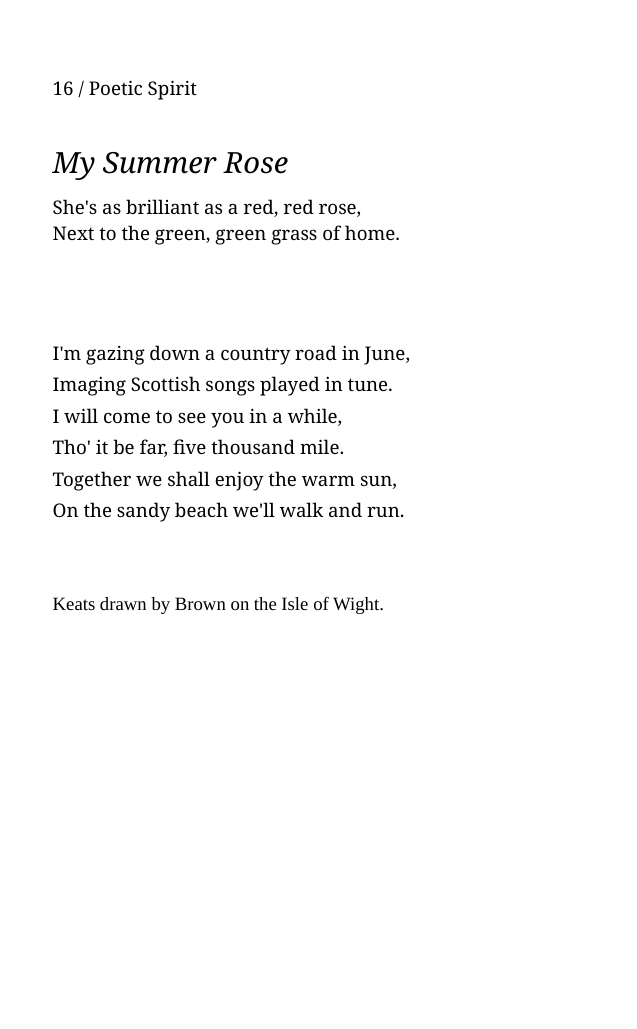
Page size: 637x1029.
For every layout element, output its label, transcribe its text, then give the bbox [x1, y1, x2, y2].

text Imaging Scottish songs played in tune. [52, 372, 538, 397]
text Tho' it be far, five thousand mile. [52, 435, 538, 460]
subtitle My Summer Rose [52, 142, 538, 182]
text She's as brilliant as a red, red rose, [52, 194, 538, 220]
text I'm gazing down a country road in June, [52, 340, 538, 366]
text I will come to see you in a while, [52, 403, 538, 429]
text Keats drawn by Brown on the Isle of Wight. [52, 592, 538, 614]
text Next to the green, green grass of home. [52, 220, 538, 245]
text Together we shall enjoy the warm sun, [52, 466, 538, 492]
text On the sandy beach we'll walk and run. [52, 498, 538, 523]
